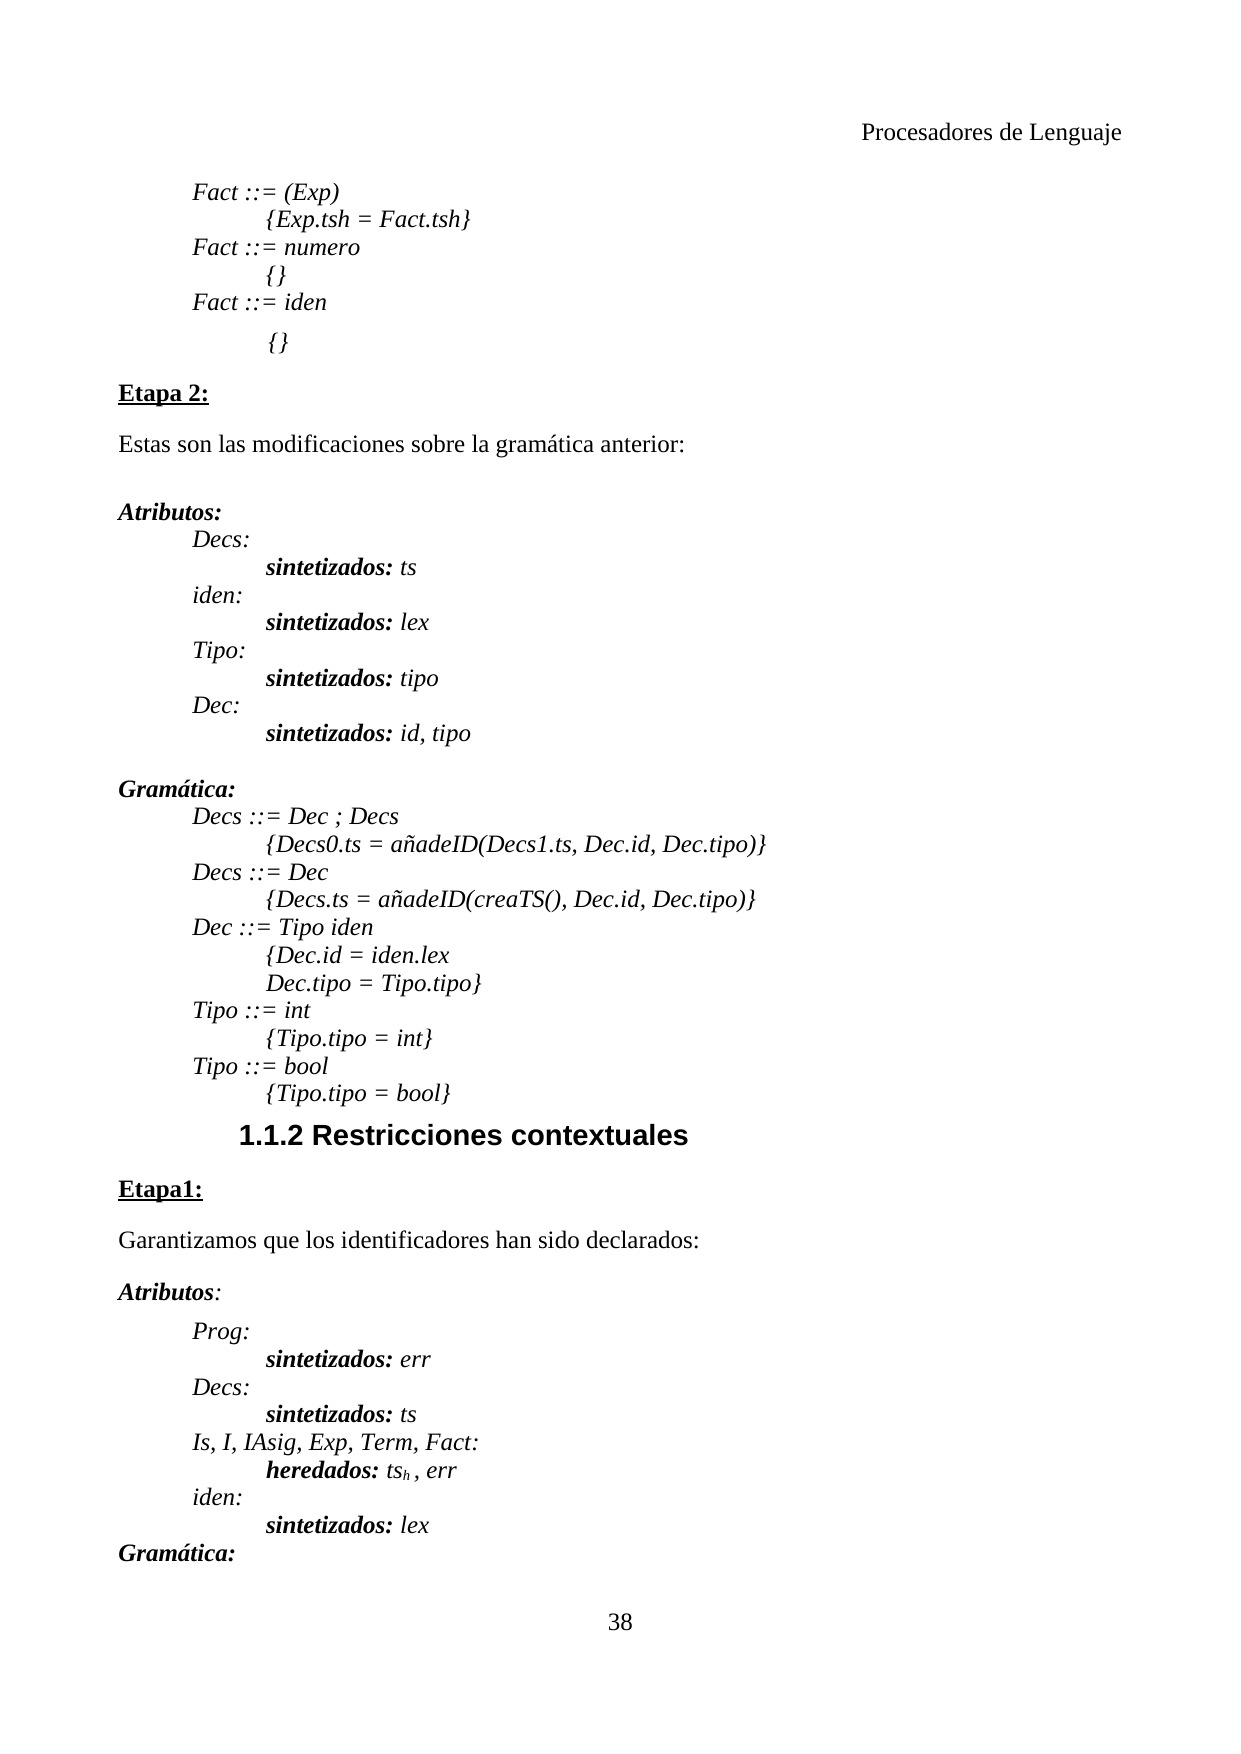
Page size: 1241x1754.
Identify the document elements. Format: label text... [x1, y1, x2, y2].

text sintetizados: id, tipo [118, 719, 1122, 747]
text Dec: [118, 692, 1122, 719]
text {Decs.ts = añadeID(creaTS(), Dec.id, Dec.tipo)} [118, 886, 1122, 913]
text Atributos: [118, 498, 1122, 525]
text {} [118, 261, 1122, 288]
text Atributos: [118, 1278, 1122, 1305]
text Gramática: [118, 775, 1122, 802]
text {Dec.id = iden.lex [118, 941, 1122, 969]
text {Exp.tsh = Fact.tsh} [118, 205, 1122, 233]
text sintetizados: ts [118, 1400, 1122, 1428]
text Decs: [118, 525, 1122, 553]
text sintetizados: lex [118, 1511, 1122, 1539]
text sintetizados: ts [118, 553, 1122, 581]
text Decs: [118, 1373, 1122, 1400]
subtitle Restricciones contextuales [231, 1119, 1122, 1152]
text Tipo ::= int [118, 996, 1122, 1024]
text Decs ::= Dec ; Decs [118, 802, 1122, 830]
text Fact ::= (Exp) [118, 178, 1122, 205]
text heredados: tsh , err [118, 1456, 1122, 1483]
text Is, I, IAsig, Exp, Term, Fact: [118, 1428, 1122, 1456]
text Estas son las modificaciones sobre la gramática anterior: [118, 431, 1122, 458]
text iden: [118, 1483, 1122, 1511]
text Fact ::= iden [118, 288, 1122, 316]
text Prog: [118, 1317, 1122, 1345]
text {} [118, 328, 1122, 356]
text Garantizamos que los identificadores han sido declarados: [118, 1226, 1122, 1254]
text sintetizados: err [118, 1345, 1122, 1373]
text {Decs0.ts = añadeID(Decs1.ts, Dec.id, Dec.tipo)} [118, 830, 1122, 858]
text {Tipo.tipo = bool} [118, 1079, 1122, 1107]
text Fact ::= numero [118, 233, 1122, 261]
text Gramática: [118, 1539, 1122, 1567]
text Tipo: [118, 636, 1122, 664]
text Etapa 2: [118, 379, 1122, 407]
text Decs ::= Dec [118, 858, 1122, 886]
text Tipo ::= bool [118, 1052, 1122, 1079]
text sintetizados: tipo [118, 664, 1122, 692]
text sintetizados: lex [118, 608, 1122, 636]
text {Tipo.tipo = int} [118, 1024, 1122, 1052]
text Etapa1: [118, 1175, 1122, 1203]
text Dec.tipo = Tipo.tipo} [118, 969, 1122, 996]
text Dec ::= Tipo iden [118, 913, 1122, 941]
text iden: [118, 581, 1122, 608]
